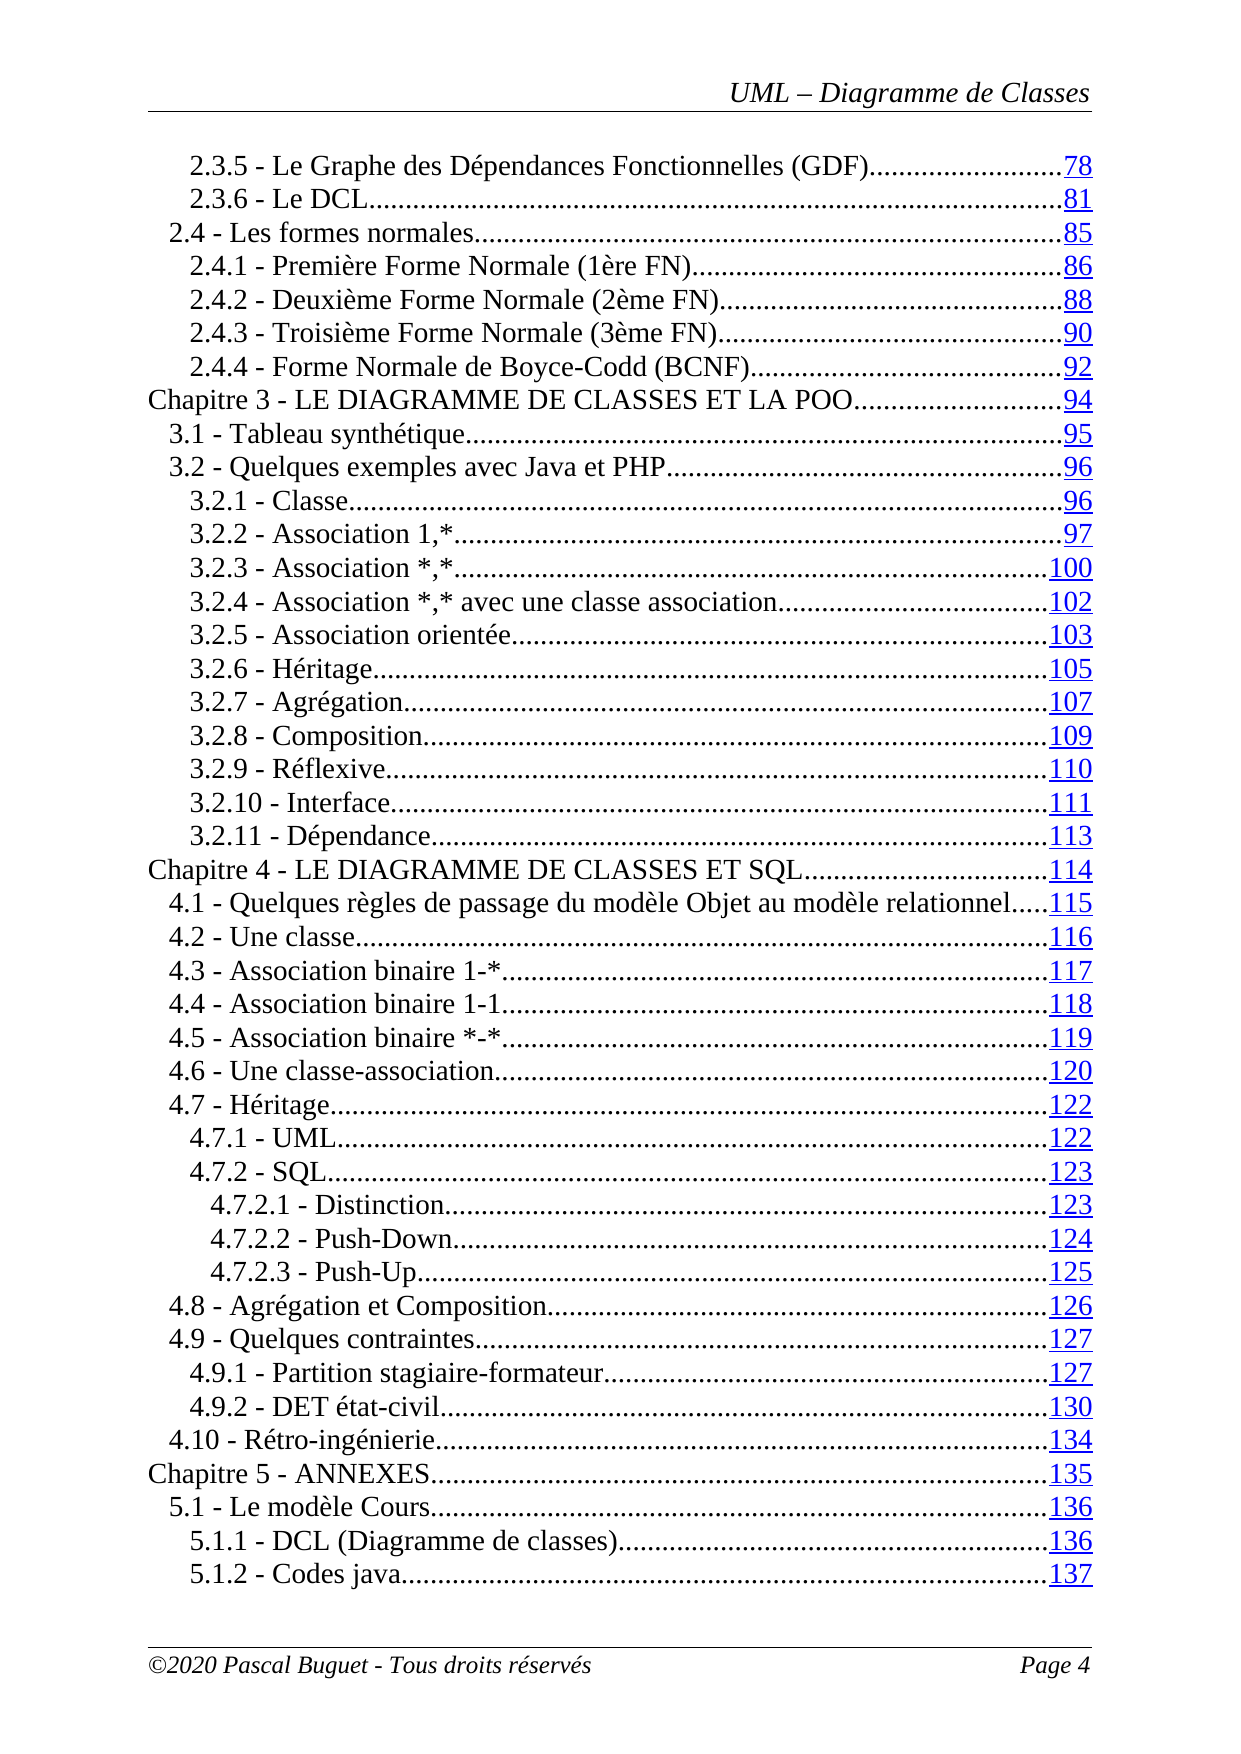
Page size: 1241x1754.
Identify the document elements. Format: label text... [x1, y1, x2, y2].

text 4.8 - Agrégation et Composition 126 [168, 1288, 1092, 1322]
text 3.2.1 - Classe 96 [189, 483, 1092, 517]
text 3.2.6 - Héritage 105 [189, 651, 1092, 684]
text 2.3.5 - Le Graphe des Dépendances Fonctionnelles (GDF) 78 [189, 148, 1092, 181]
text 3.2.5 - Association orientée 103 [189, 617, 1092, 651]
text 5.1.1 - DCL (Diagramme de classes) 136 [189, 1523, 1092, 1556]
text Chapitre 5 - ANNEXES 135 [148, 1456, 1092, 1489]
text 3.2.9 - Réflexive 110 [189, 751, 1092, 785]
text 3.2.10 - Interface 111 [189, 785, 1092, 818]
text 3.2.7 - Agrégation 107 [189, 684, 1092, 718]
text 4.3 - Association binaire 1-* 117 [168, 953, 1092, 986]
text 4.5 - Association binaire *-* 119 [168, 1020, 1092, 1053]
text Chapitre 4 - LE DIAGRAMME DE CLASSES ET SQL 114 [148, 852, 1092, 886]
text 4.9.2 - DET état-civil 130 [189, 1389, 1092, 1422]
text 3.2.8 - Composition 109 [189, 718, 1092, 751]
text 4.9.1 - Partition stagiaire-formateur 127 [189, 1355, 1092, 1389]
text 4.1 - Quelques règles de passage du modèle Objet au modèle relationnel 115 [168, 886, 1092, 919]
text 4.7.2 - SQL 123 [189, 1154, 1092, 1187]
text 3.1 - Tableau synthétique 95 [168, 416, 1092, 449]
text 3.2.11 - Dépendance 113 [189, 818, 1092, 852]
text Chapitre 3 - LE DIAGRAMME DE CLASSES ET LA POO 94 [148, 382, 1092, 416]
text 4.7.2.2 - Push-Down 124 [210, 1221, 1092, 1254]
text 4.7.2.1 - Distinction 123 [210, 1187, 1092, 1221]
text 2.4 - Les formes normales 85 [168, 215, 1092, 248]
text 4.10 - Rétro-ingénierie 134 [168, 1422, 1092, 1456]
text 2.3.6 - Le DCL 81 [189, 181, 1092, 215]
text 3.2.3 - Association *,* 100 [189, 550, 1092, 584]
text 3.2.2 - Association 1,* 97 [189, 517, 1092, 550]
text 5.1 - Le modèle Cours 136 [168, 1489, 1092, 1523]
text 4.9 - Quelques contraintes 127 [168, 1322, 1092, 1355]
text 5.1.2 - Codes java 137 [189, 1556, 1092, 1590]
text 4.7.1 - UML 122 [189, 1120, 1092, 1154]
text 2.4.2 - Deuxième Forme Normale (2ème FN) 88 [189, 282, 1092, 315]
text 4.6 - Une classe-association 120 [168, 1053, 1092, 1087]
text 3.2.4 - Association *,* avec une classe association 102 [189, 584, 1092, 617]
text 2.4.1 - Première Forme Normale (1ère FN) 86 [189, 248, 1092, 282]
text 4.7 - Héritage 122 [168, 1087, 1092, 1120]
text 2.4.3 - Troisième Forme Normale (3ème FN) 90 [189, 315, 1092, 349]
text 3.2 - Quelques exemples avec Java et PHP 96 [168, 449, 1092, 483]
text 4.4 - Association binaire 1-1 118 [168, 986, 1092, 1020]
text 2.4.4 - Forme Normale de Boyce-Codd (BCNF) 92 [189, 349, 1092, 382]
text 4.7.2.3 - Push-Up 125 [210, 1254, 1092, 1288]
text 4.2 - Une classe 116 [168, 919, 1092, 953]
